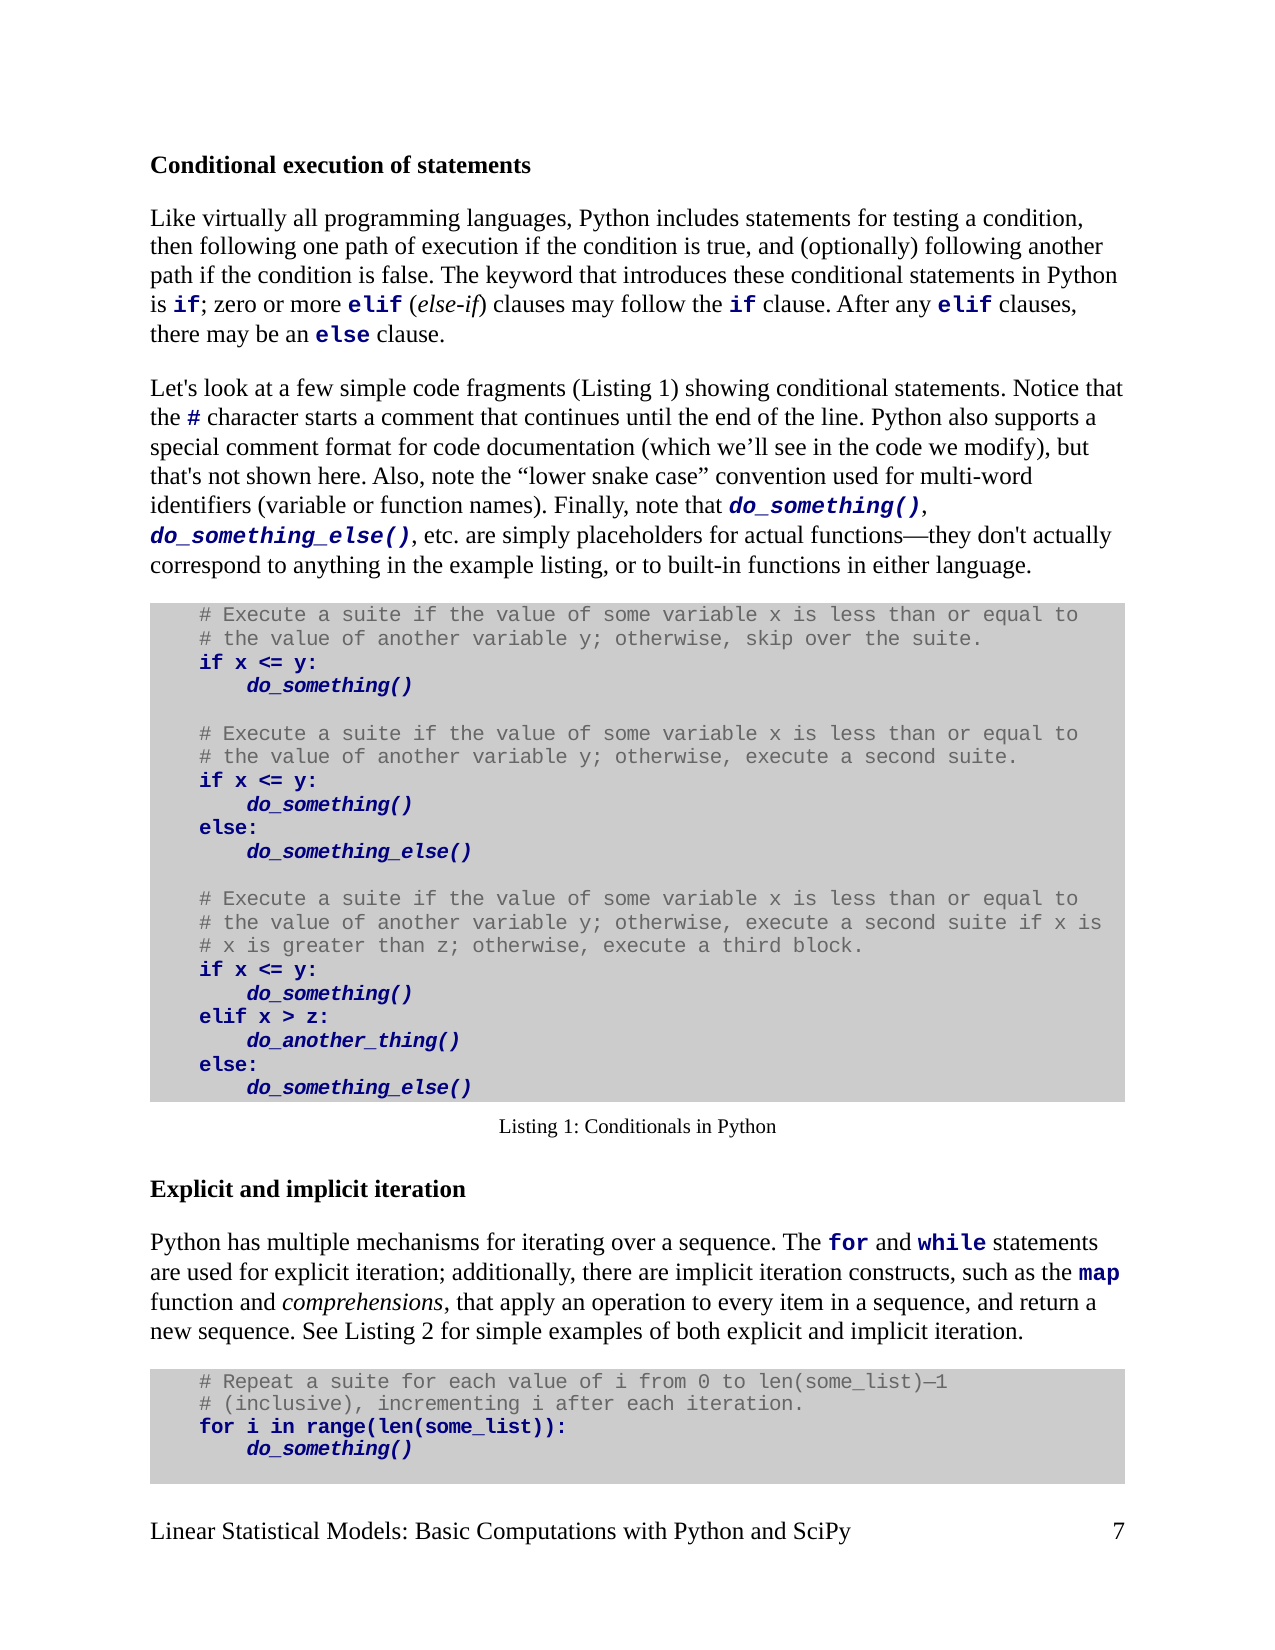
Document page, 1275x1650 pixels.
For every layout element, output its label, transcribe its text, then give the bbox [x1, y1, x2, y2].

text Python has multiple mechanisms for iterating over a sequence. The for and while statements are used for explicit iteration; additionally, there are implicit iteration constructs, such as the map function and comprehensions, that apply an operation to every item in a sequence, and return a new sequence. See Listing 2 for simple examples of both explicit and implicit iteration. [150, 1227, 1125, 1345]
text Like virtually all programming languages, Python includes statements for testing a condition, then following one path of execution if the condition is true, and (optionally) following another path if the condition is false. The keyword that introduces these conditional statements in Python is if; zero or more elif (else-if) clauses may follow the if clause. After any elif clauses, there may be an else clause. [150, 203, 1125, 349]
list Listing 1: Conditionals in Python [150, 1114, 1125, 1138]
table_header # Repeat a suite for each value of i from 0 to len(some_list)—1 # (inclusive), incrementing i after each iteration. for i in range(len(some_list)): do_something() [150, 1369, 1125, 1484]
subtitle Conditional execution of statements [150, 150, 1125, 179]
table_header # Execute a suite if the value of some variable x is less than or equal to # the value of another variable y; otherwise, skip over the suite. if x <= y: do_something() # Execute a suite if the value of some variable x is less than or equal to # the value of another variable y; otherwise, execute a second suite. if x <= y: do_something() else: do_something_else() # Execute a suite if the value of some variable x is less than or equal to # the value of another variable y; otherwise, execute a second suite if x is # x is greater than z; otherwise, execute a third block. if x <= y: do_something() elif x > z: do_another_thing() else: do_something_else() [150, 603, 1125, 1102]
text Let's look at a few simple code fragments (Listing 1) showing conditional statements. Notice that the # character starts a comment that continues until the end of the line. Python also supports a special comment format for code documentation (which we’ll see in the code we modify), but that's not shown here. Also, note the “lower snake case” convention used for multi-word identifiers (variable or function names). Finally, note that do_something(), do_something_else(), etc. are simply placeholders for actual functions—they don't actually correspond to anything in the example listing, or to built-in functions in either language. [150, 373, 1125, 579]
subtitle Explicit and implicit iteration [150, 1174, 1125, 1203]
